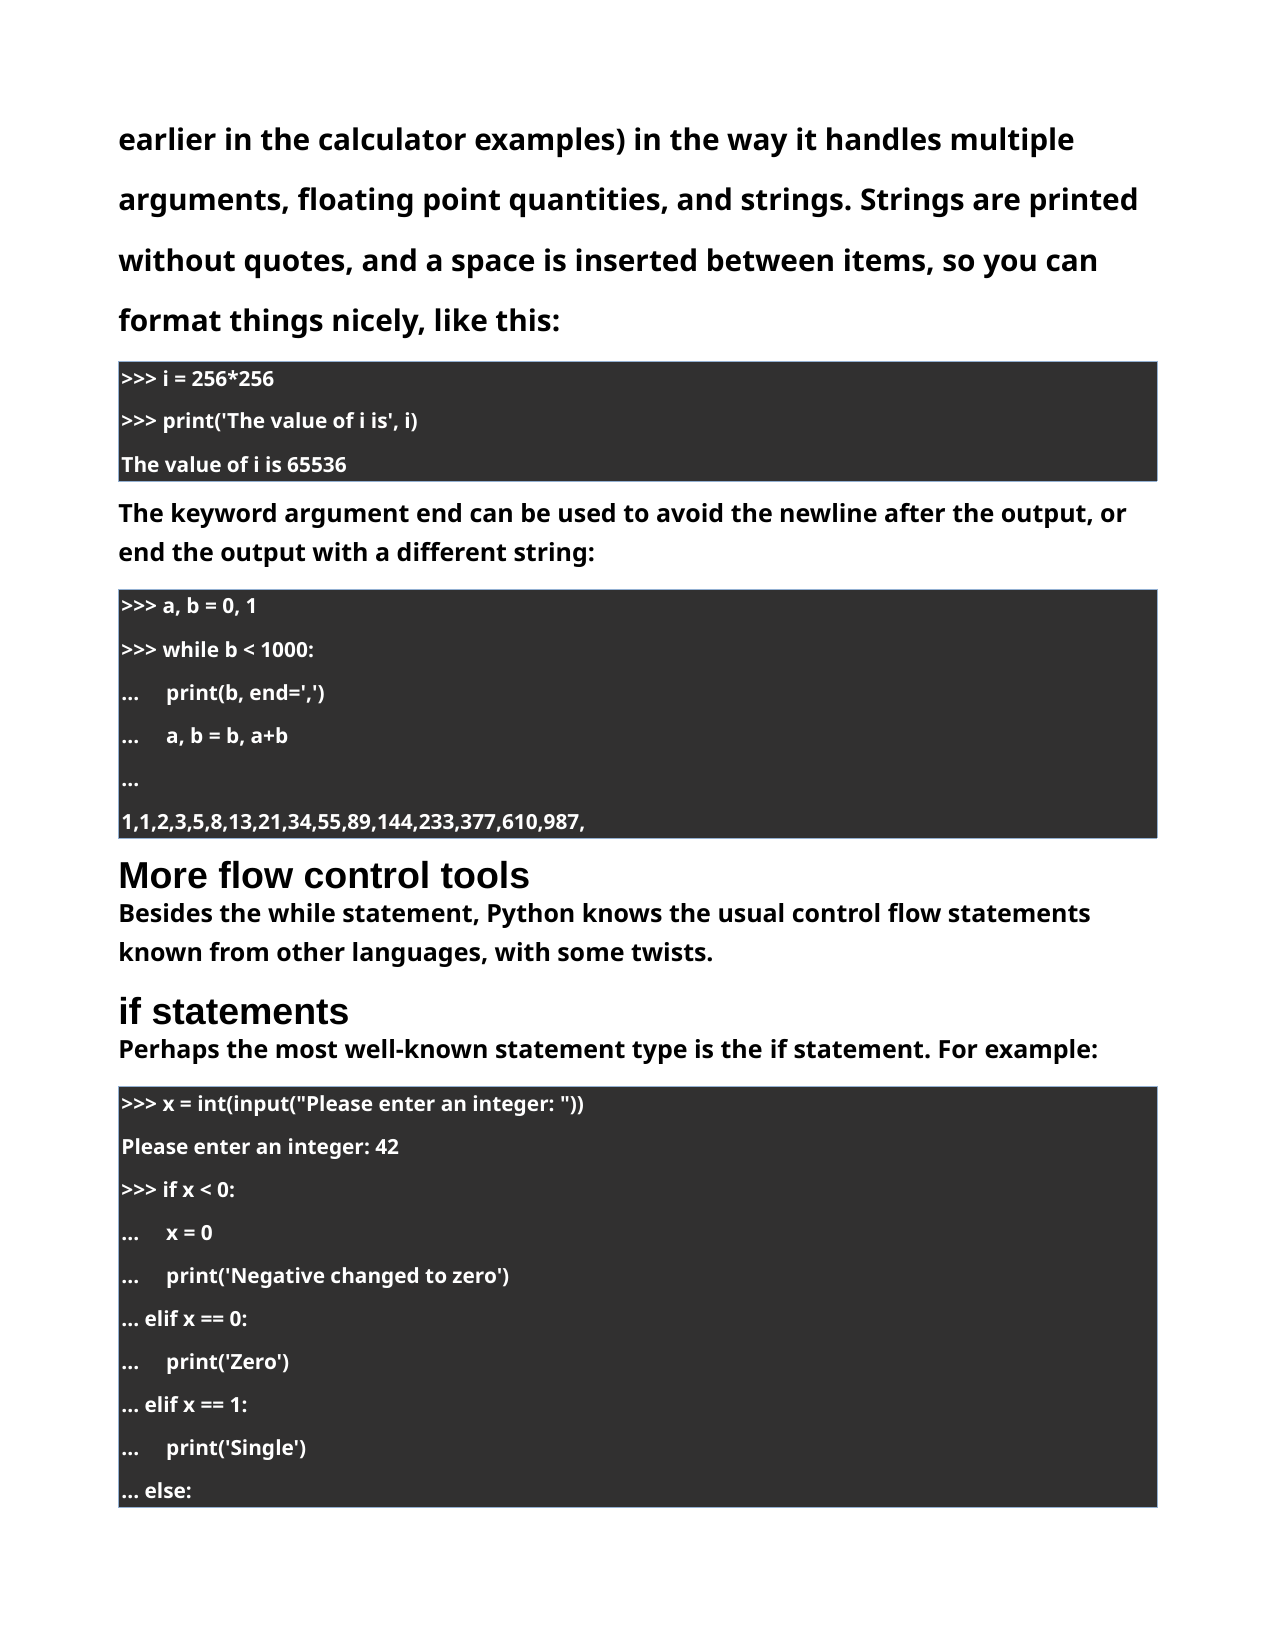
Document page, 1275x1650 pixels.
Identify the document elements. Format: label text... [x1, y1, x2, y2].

text ... print(b, end=',') [119, 675, 1157, 706]
subtitle More flow control tools [118, 853, 1157, 896]
text 1,1,2,3,5,8,13,21,34,55,89,144,233,377,610,987, [119, 804, 1157, 838]
text >>> print('The value of i is', i) [119, 404, 1157, 435]
text ... print('Negative changed to zero') [119, 1258, 1157, 1289]
text ... print('Single') [119, 1430, 1157, 1461]
text >>> while b < 1000: [119, 632, 1157, 663]
text ... elif x == 1: [119, 1387, 1157, 1418]
text ... elif x == 0: [119, 1301, 1157, 1332]
text ... else: [119, 1473, 1157, 1507]
text ... [119, 761, 1157, 792]
text The keyword argument end can be used to avoid the newline after the output, or end the output with a different string: [118, 496, 1157, 569]
text ... x = 0 [119, 1215, 1157, 1246]
list earlier in the calculator examples) in the way it handles multiple arguments, floating point quantities, and strings. Strings are printed without quotes, and a space is inserted between items, so you can format things nicely, like this: [118, 118, 1157, 340]
text >>> i = 256*256 [119, 362, 1157, 392]
text >>> a, b = 0, 1 [119, 590, 1157, 620]
text >>> x = int(input("Please enter an integer: ")) [119, 1087, 1157, 1117]
text ... a, b = b, a+b [119, 718, 1157, 749]
text >>> if x < 0: [119, 1172, 1157, 1203]
subtitle if statements [118, 989, 1157, 1032]
text ... print('Zero') [119, 1344, 1157, 1375]
text Besides the while statement, Python knows the usual control flow statements known from other languages, with some twists. [118, 896, 1157, 969]
text Perhaps the most well-known statement type is the if statement. For example: [118, 1032, 1157, 1066]
text The value of i is 65536 [119, 447, 1157, 481]
text Please enter an integer: 42 [119, 1129, 1157, 1160]
